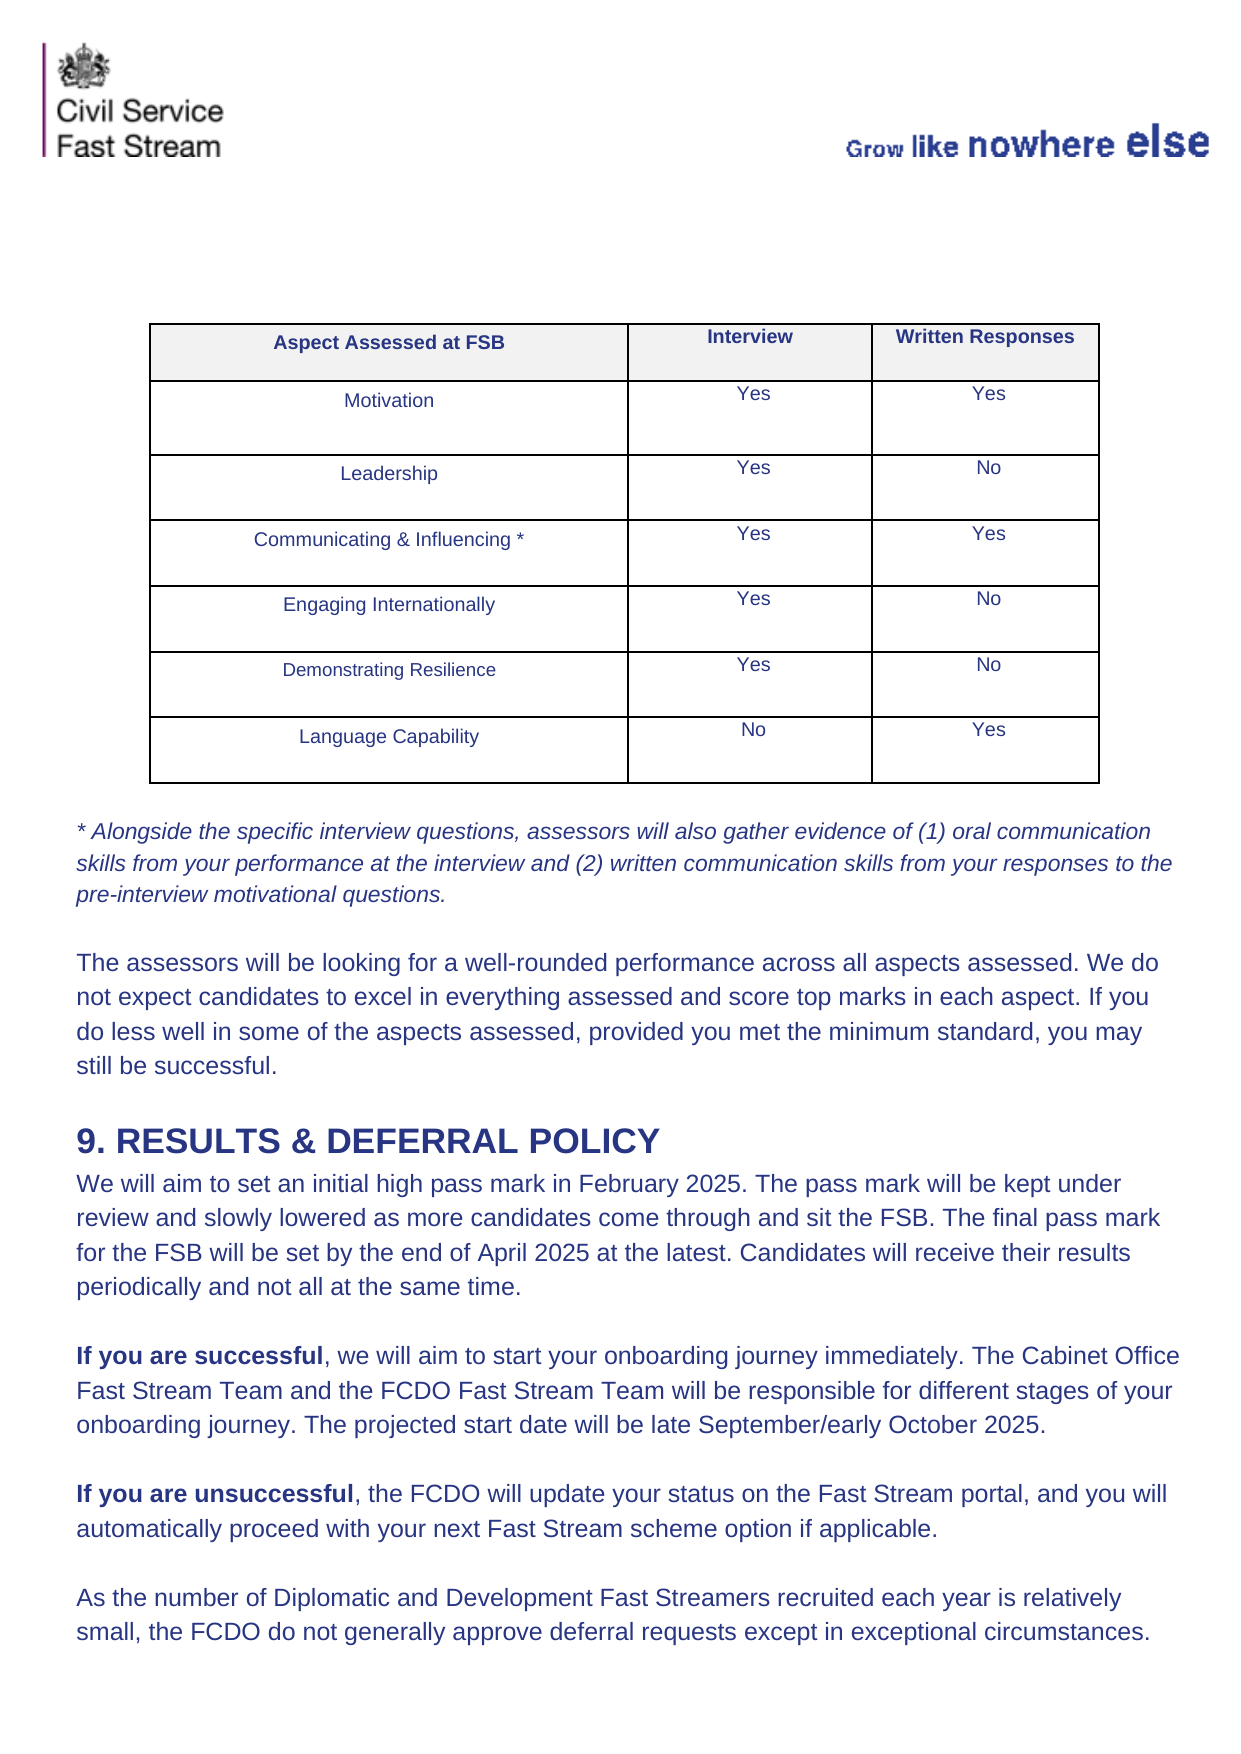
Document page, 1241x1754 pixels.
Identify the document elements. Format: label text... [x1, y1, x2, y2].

table_cell Yes [629, 521, 871, 585]
table_header Interview [629, 325, 871, 380]
table_cell Yes [873, 382, 1098, 454]
table_header Aspect Assessed at FSB [151, 325, 627, 380]
table_cell Leadership [151, 456, 627, 519]
table_cell No [873, 456, 1098, 519]
text 9. RESULTS & DEFERRAL POLICY [76, 1120, 1090, 1161]
text The assessors will be looking for a well-rounded performance across all aspects assessed. We do not expect candidates to excel in everything assessed and score top marks in each aspect. If you do less well in some of the aspects assessed, provided you met the minimum standard, you may still be successful. [76, 947, 1184, 1080]
text If you are unsuccessful, the FCDO will update your status on the Fast Stream portal, and you will automatically proceed with your next Fast Stream scheme option if applicable. [76, 1479, 1184, 1542]
table_cell Yes [629, 653, 871, 716]
table_cell Yes [873, 718, 1098, 782]
table_cell Yes [629, 456, 871, 519]
table_header Written Responses [873, 325, 1098, 380]
text As the number of Diplomatic and Development Fast Streamers recruited each year is relatively small, the FCDO do not generally approve deferral requests except in exceptional circumstances. [76, 1582, 1184, 1646]
table_cell Yes [629, 382, 871, 454]
table_cell No [873, 653, 1098, 716]
table_cell Demonstrating Resilience [151, 653, 627, 716]
table_cell No [873, 587, 1098, 651]
text * Alongside the specific interview questions, assessors will also gather evidence of (1) oral communication skills from your performance at the interview and (2) written communication skills from your responses to the pre-interview motivational questions. [76, 818, 1184, 908]
table_cell No [629, 718, 871, 782]
table_cell Yes [629, 587, 871, 651]
table_cell Communicating & Influencing * [151, 521, 627, 585]
table_cell Language Capability [151, 718, 627, 782]
text We will aim to set an initial high pass mark in February 2025. The pass mark will be kept under review and slowly lowered as more candidates come through and sit the FSB. The final pass mark for the FSB will be set by the end of April 2025 at the latest. Candidates will receive their results periodically and not all at the same time. [76, 1169, 1184, 1301]
text If you are successful, we will aim to start your onboarding journey immediately. The Cabinet Office Fast Stream Team and the FCDO Fast Stream Team will be responsible for different stages of your onboarding journey. The projected start date will be late September/early October 2025. [76, 1341, 1184, 1439]
table_cell Motivation [151, 382, 627, 454]
table_cell Yes [873, 521, 1098, 585]
table_cell Engaging Internationally [151, 587, 627, 651]
